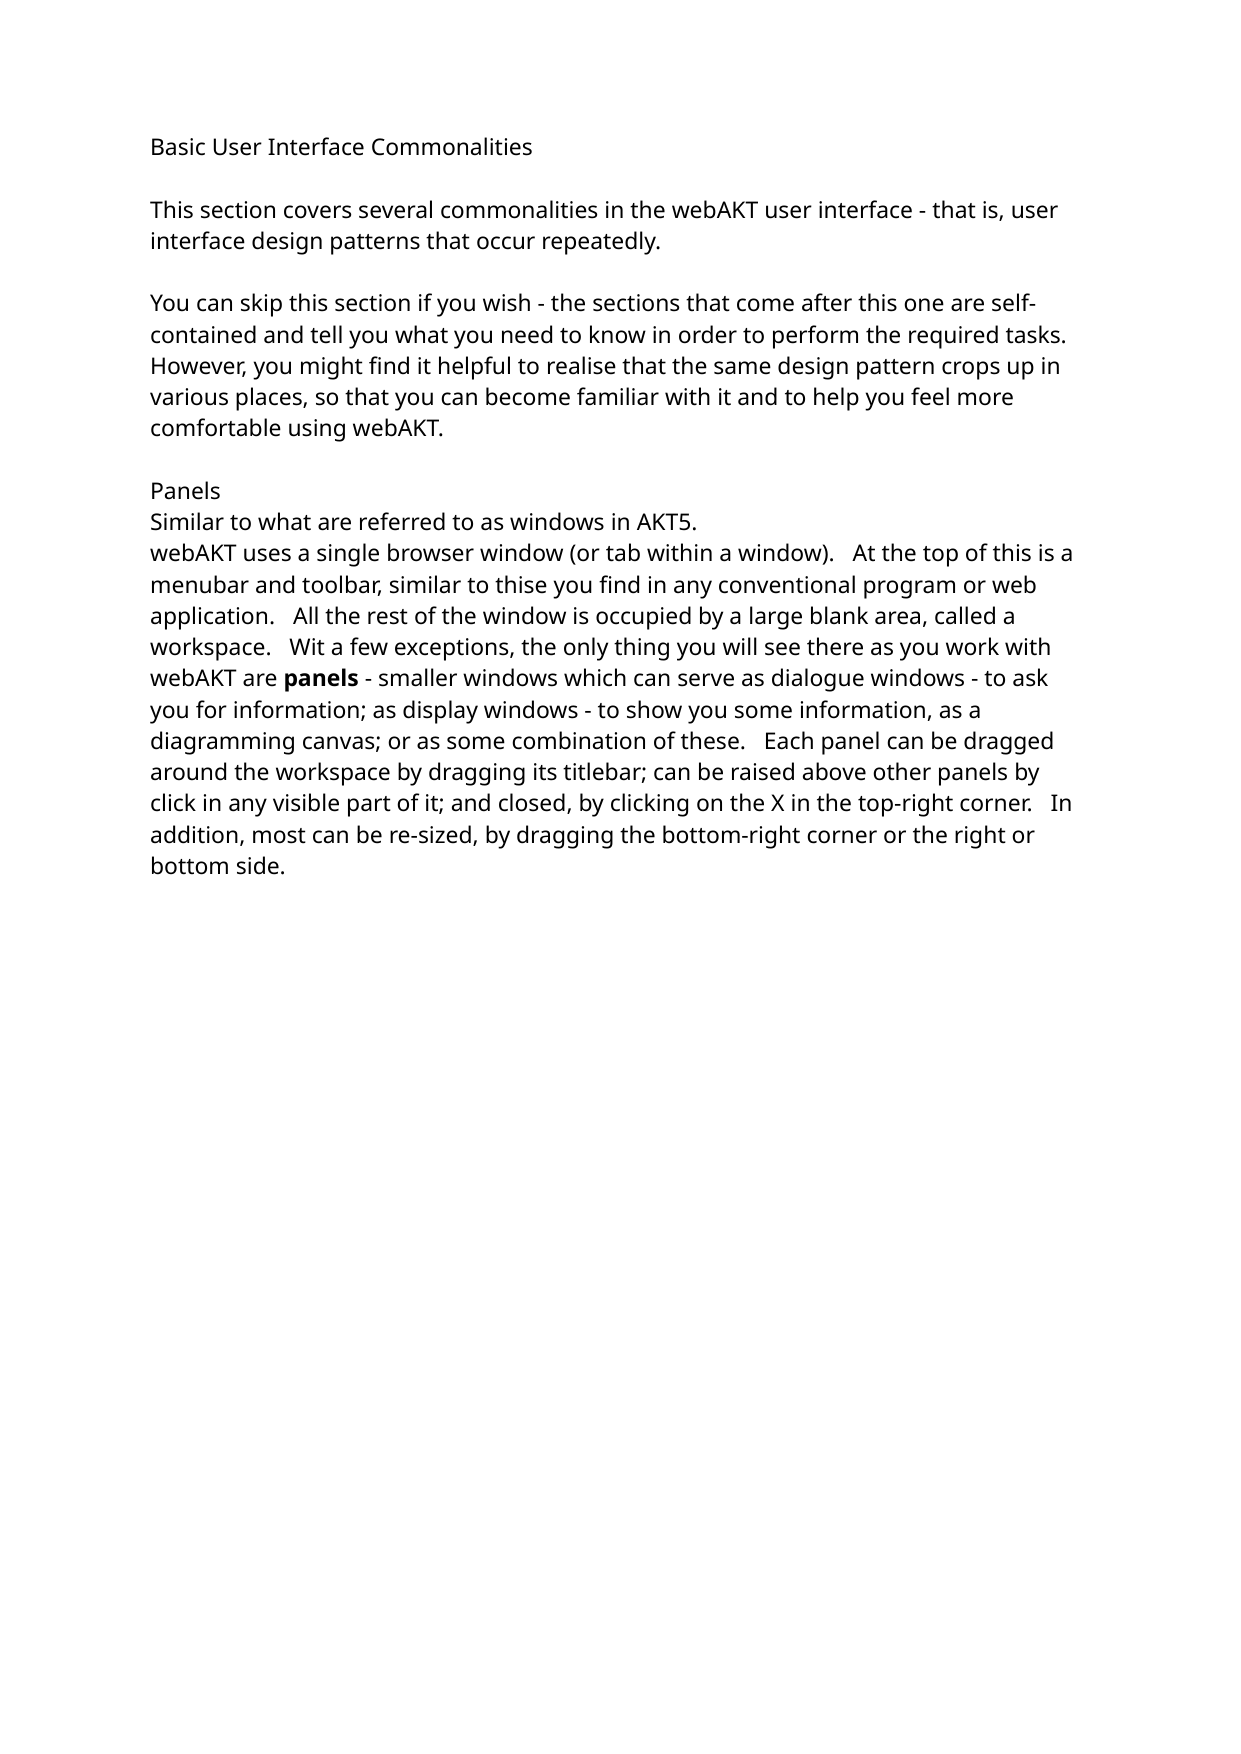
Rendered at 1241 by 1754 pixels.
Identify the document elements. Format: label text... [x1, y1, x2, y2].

text Panels [150, 475, 1090, 506]
text webAKT uses a single browser window (or tab within a window). At the top of this is a menubar and toolbar, similar to thise you find in any conventional program or web application. All the rest of the window is occupied by a large blank area, called a workspace. Wit a few exceptions, the only thing you will see there as you work with webAKT are panels - smaller windows which can serve as dialogue windows - to ask you for information; as display windows - to show you some information, as a diagramming canvas; or as some combination of these. Each panel can be dragged around the workspace by dragging its titlebar; can be raised above other panels by click in any visible part of it; and closed, by clicking on the X in the top-right corner. In addition, most can be re-sized, by dragging the bottom-right corner or the right or bottom side. [150, 537, 1090, 881]
text You can skip this section if you wish - the sections that come after this one are self-contained and tell you what you need to know in order to perform the required tasks. However, you might find it helpful to realise that the same design pattern crops up in various places, so that you can become familiar with it and to help you feel more comfortable using webAKT. [150, 287, 1090, 444]
text Basic User Interface Commonalities [150, 131, 1090, 162]
text This section covers several commonalities in the webAKT user interface - that is, user interface design patterns that occur repeatedly. [150, 194, 1090, 256]
text Similar to what are referred to as windows in AKT5. [150, 506, 1090, 537]
